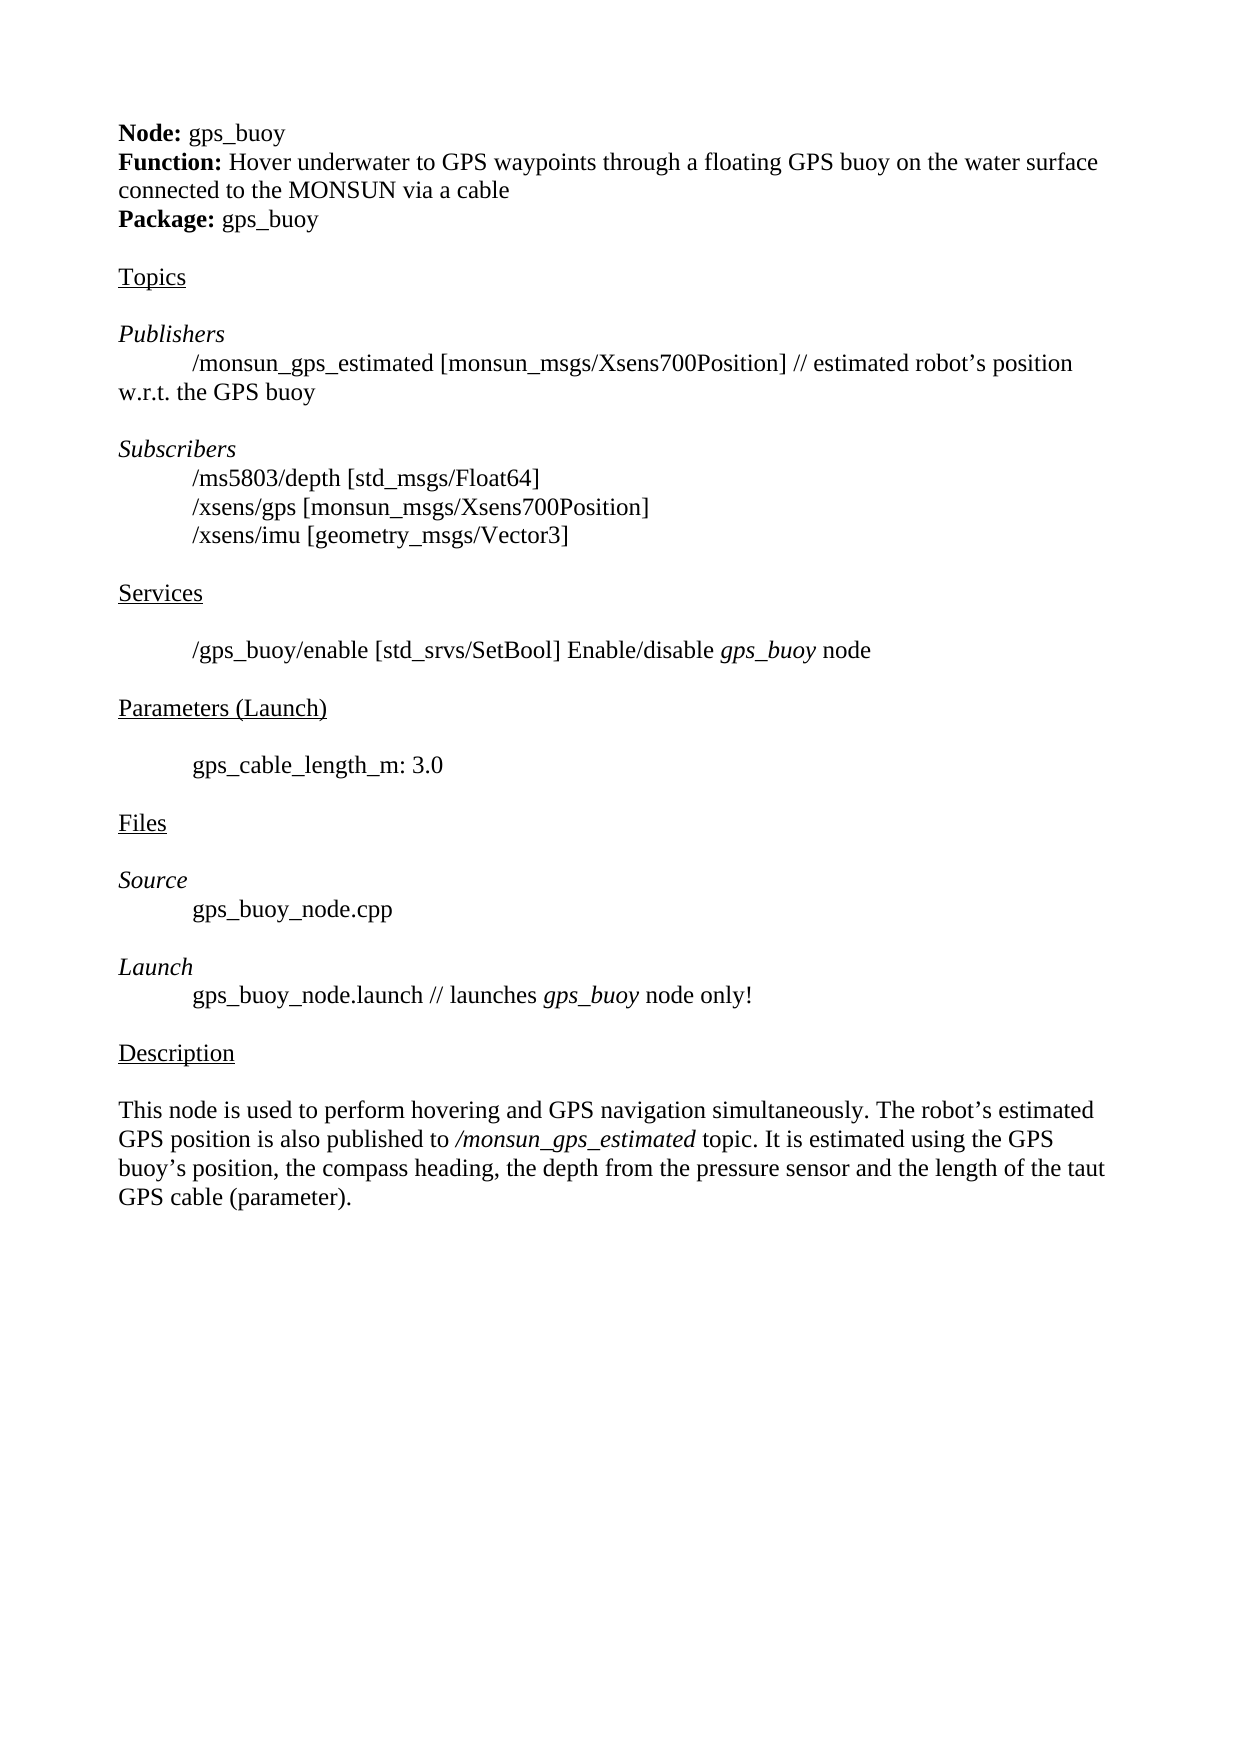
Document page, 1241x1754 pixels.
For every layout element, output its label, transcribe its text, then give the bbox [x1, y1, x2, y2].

text Subscribers [118, 434, 1122, 463]
text /xsens/imu [geometry_msgs/Vector3] [118, 521, 1122, 549]
text /ms5803/depth [std_msgs/Float64] [118, 463, 1122, 492]
text Package: gps_buoy [118, 204, 1122, 233]
text /gps_buoy/enable [std_srvs/SetBool] Enable/disable gps_buoy node [118, 636, 1122, 664]
text Services [118, 578, 1122, 607]
text Source [118, 866, 1122, 894]
text Launch [118, 952, 1122, 981]
text Node: gps_buoy [118, 118, 1122, 147]
text Function: Hover underwater to GPS waypoints through a floating GPS buoy on the water surface connected to the MONSUN via a cable [118, 147, 1122, 204]
text gps_buoy_node.cpp [118, 894, 1122, 923]
text /xsens/gps [monsun_msgs/Xsens700Position] [118, 492, 1122, 521]
text This node is used to perform hovering and GPS navigation simultaneously. The robot’s estimated GPS position is also published to /monsun_gps_estimated topic. It is estimated using the GPS buoy’s position, the compass heading, the depth from the pressure sensor and the length of the taut GPS cable (parameter). [118, 1096, 1122, 1211]
text Files [118, 808, 1122, 837]
text Publishers [118, 319, 1122, 348]
text Topics [118, 262, 1122, 291]
text gps_buoy_node.launch // launches gps_buoy node only! [118, 981, 1122, 1009]
text gps_cable_length_m: 3.0 [118, 751, 1122, 779]
text Parameters (Launch) [118, 693, 1122, 722]
text Description [118, 1038, 1122, 1067]
text /monsun_gps_estimated [monsun_msgs/Xsens700Position] // estimated robot’s position w.r.t. the GPS buoy [118, 348, 1122, 406]
